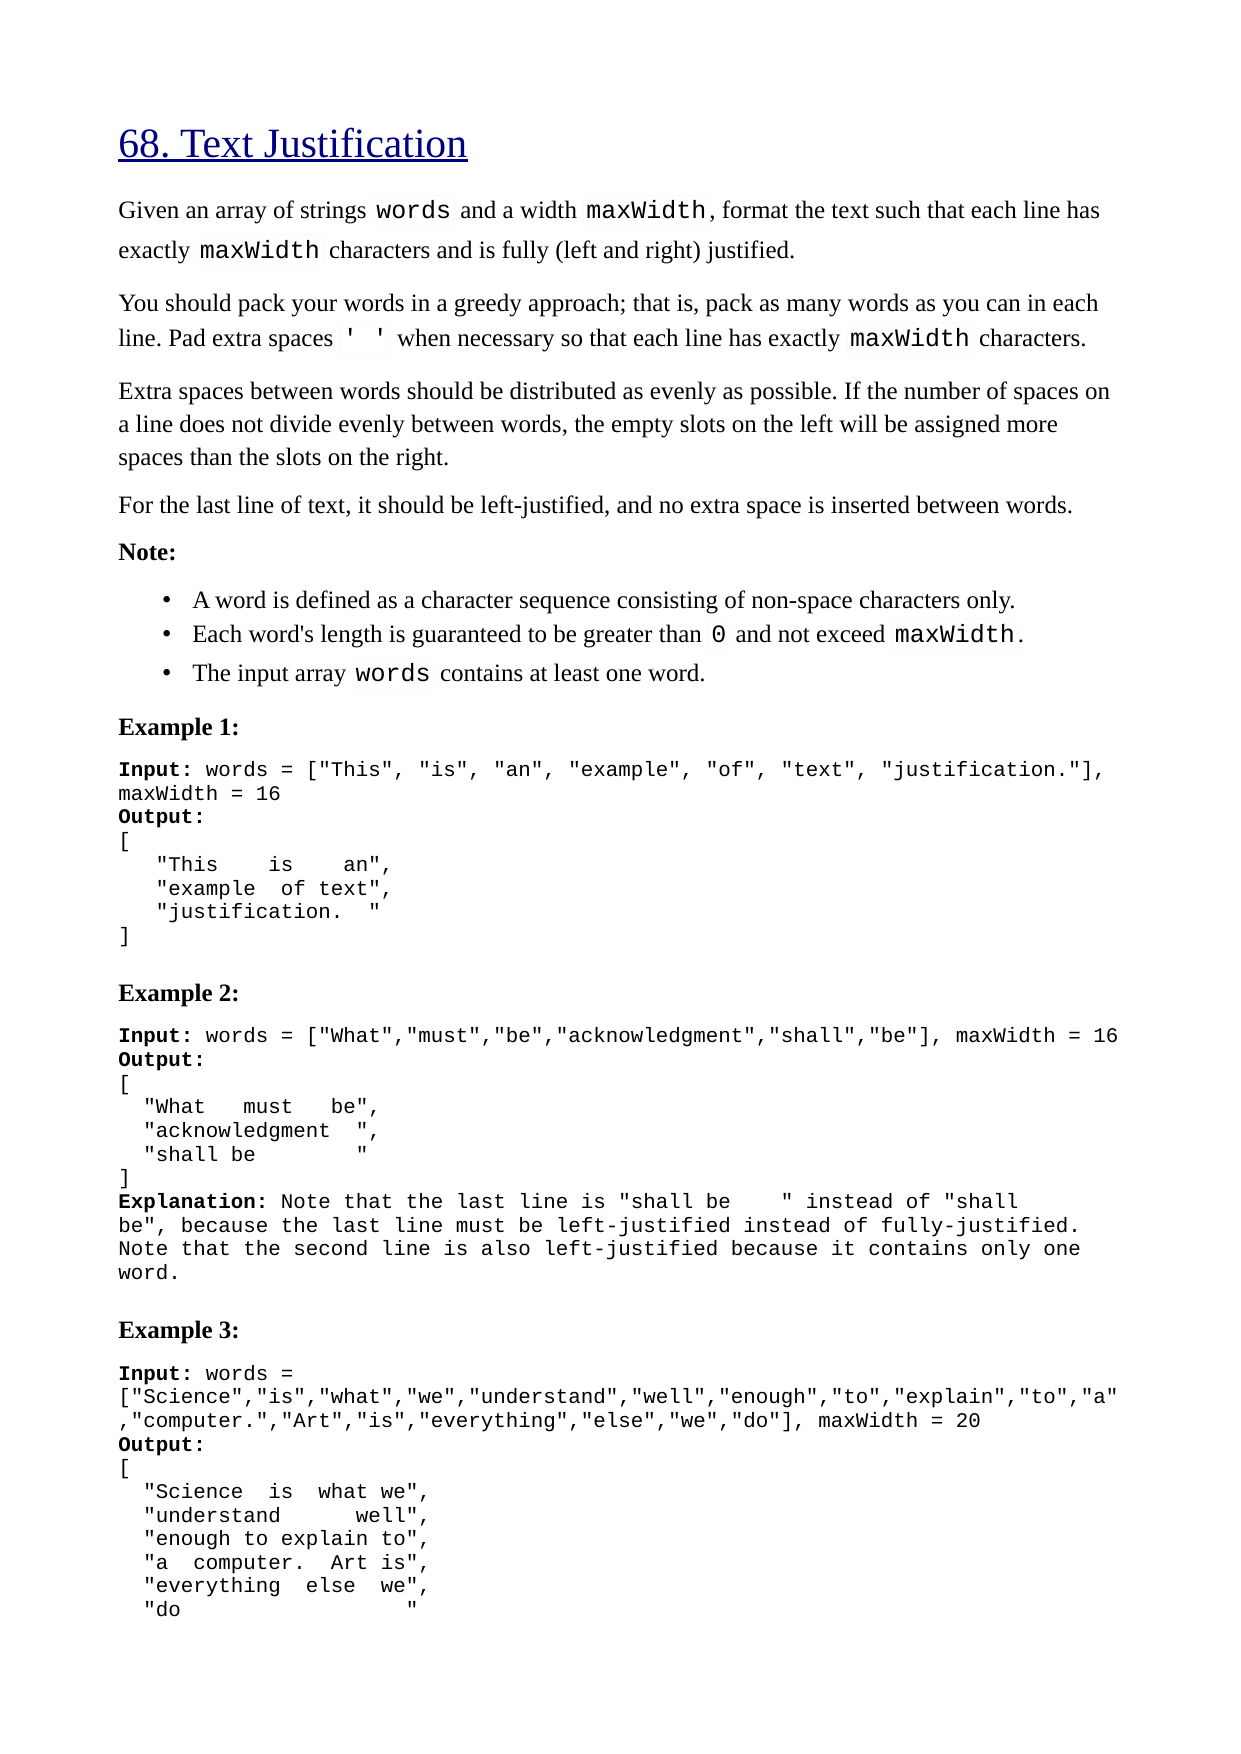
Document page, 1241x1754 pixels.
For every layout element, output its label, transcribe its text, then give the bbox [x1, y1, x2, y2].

text "do " [118, 1599, 1122, 1623]
text "everything else we", [118, 1576, 1122, 1599]
text Example 2: [118, 978, 1122, 1007]
text "understand well", [118, 1504, 1122, 1528]
text ] [118, 1167, 1122, 1191]
text Output: [118, 1434, 1122, 1457]
text "Science is what we", [118, 1481, 1122, 1504]
text Example 1: [118, 712, 1122, 740]
text [ [118, 1073, 1122, 1096]
text "enough to explain to", [118, 1528, 1122, 1552]
text Extra spaces between words should be distributed as evenly as possible. If the number of spaces on a line does not divide evenly between words, the empty slots on the left will be assigned more spaces than the slots on the right. [118, 376, 1122, 471]
text ] [118, 925, 1122, 948]
text Input: words = ["Science","is","what","we","understand","well","enough","to","explain","to","a","computer.","Art","is","everything","else","we","do"], maxWidth = 20 [118, 1363, 1122, 1434]
list A word is defined as a character sequence consisting of non-space characters only. [162, 585, 1122, 614]
list words [354, 659, 433, 692]
text Note that the second line is also left-justified because it contains only one word. [118, 1238, 1122, 1286]
text 68. Text Justification [118, 118, 1122, 166]
list The input array [162, 658, 353, 692]
text Note: [118, 537, 1122, 566]
list Each word's length is guaranteed to be greater than 0 and not exceed maxWidth. [162, 618, 708, 652]
list Each word's length is guaranteed to be greater than 0 and not exceed maxWidth. [730, 618, 892, 652]
text "This is an", [118, 854, 1122, 877]
text Output: [118, 1049, 1122, 1073]
text For the last line of text, it should be left-justified, and no extra space is inserted between words. [118, 490, 1122, 519]
text "justification. " [118, 901, 1122, 925]
text "What must be", [118, 1096, 1122, 1120]
text Input: words = ["This", "is", "an", "example", "of", "text", "justification."], maxWidth = 16 [118, 759, 1122, 807]
text You should pack your words in a greedy approach; that is, pack as many words as you can in each line. Pad extra spaces ' ' when necessary so that each line has exactly maxWidth characters. [118, 288, 1122, 357]
list Each word's length is guaranteed to be greater than 0 and not exceed maxWidth. [1019, 618, 1122, 652]
text Explanation: Note that the last line is "shall be " instead of "shall be", because the last line must be left-justified instead of fully-justified. [118, 1191, 1122, 1238]
list contains at least one word. [434, 658, 1122, 692]
text "shall be " [118, 1144, 1122, 1167]
text "a computer. Art is", [118, 1552, 1122, 1576]
text Example 3: [118, 1315, 1122, 1344]
text Input: words = ["What","must","be","acknowledgment","shall","be"], maxWidth = 16 [118, 1026, 1122, 1049]
text [ [118, 1457, 1122, 1481]
text Given an array of strings words and a width maxWidth, format the text such that each line has exactly maxWidth characters and is fully (left and right) justified. [118, 195, 1122, 269]
list Each word's length is guaranteed to be greater than 0 and not exceed maxWidth. [893, 619, 1018, 652]
text "acknowledgment ", [118, 1120, 1122, 1144]
text Output: [118, 807, 1122, 830]
text [ [118, 830, 1122, 854]
text "example of text", [118, 877, 1122, 901]
